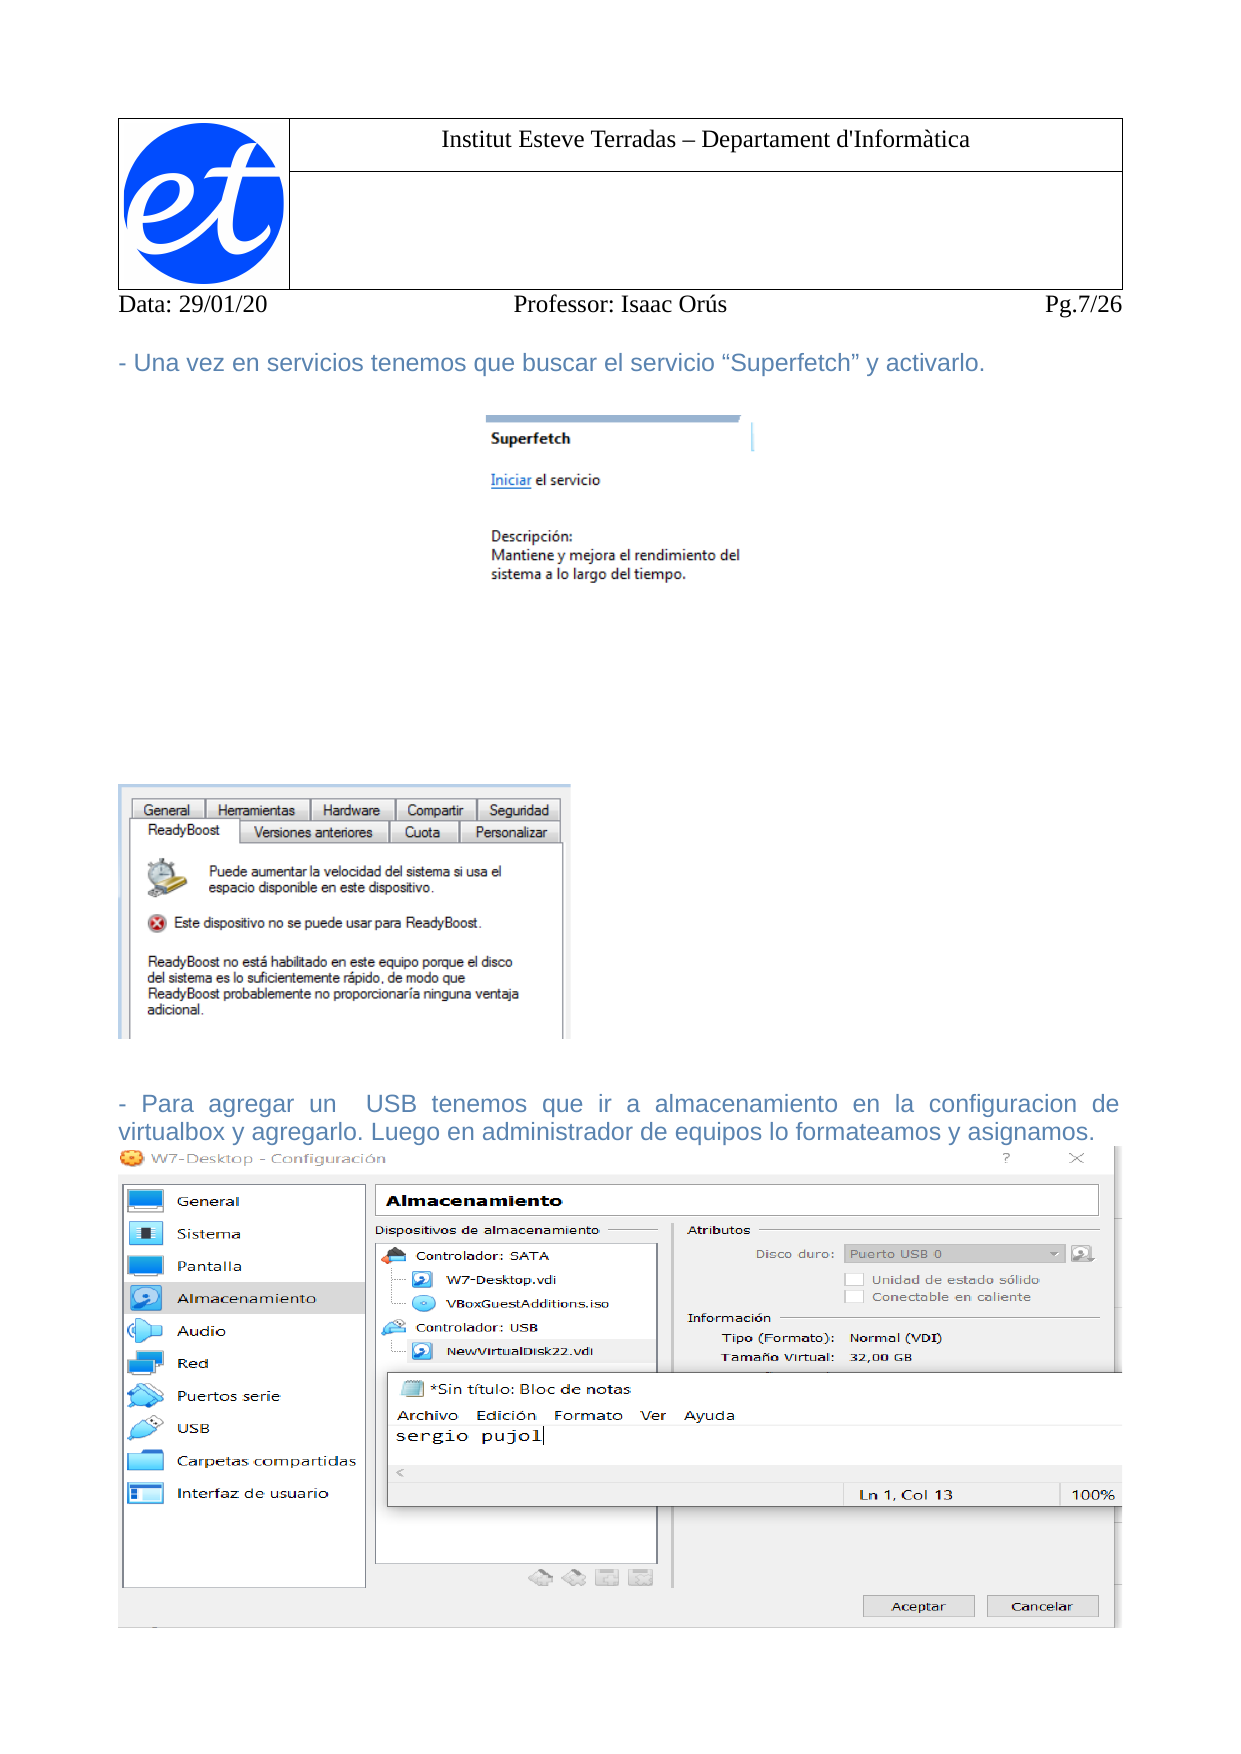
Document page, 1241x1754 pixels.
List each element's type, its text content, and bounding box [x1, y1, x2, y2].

picture [118, 1146, 1123, 1628]
text - Una vez en servicios tenemos que buscar el servicio “Superfetch” y activarlo. [118, 348, 1122, 376]
picture [123, 123, 284, 284]
text - Para agregar un USB tenemos que ir a almacenamiento en la configuracion de virtualbox y agregarlo. Luego en administrador de equipos lo formateamos y asignamos. [118, 1088, 1122, 1146]
picture [485, 415, 755, 722]
picture [118, 784, 571, 1039]
